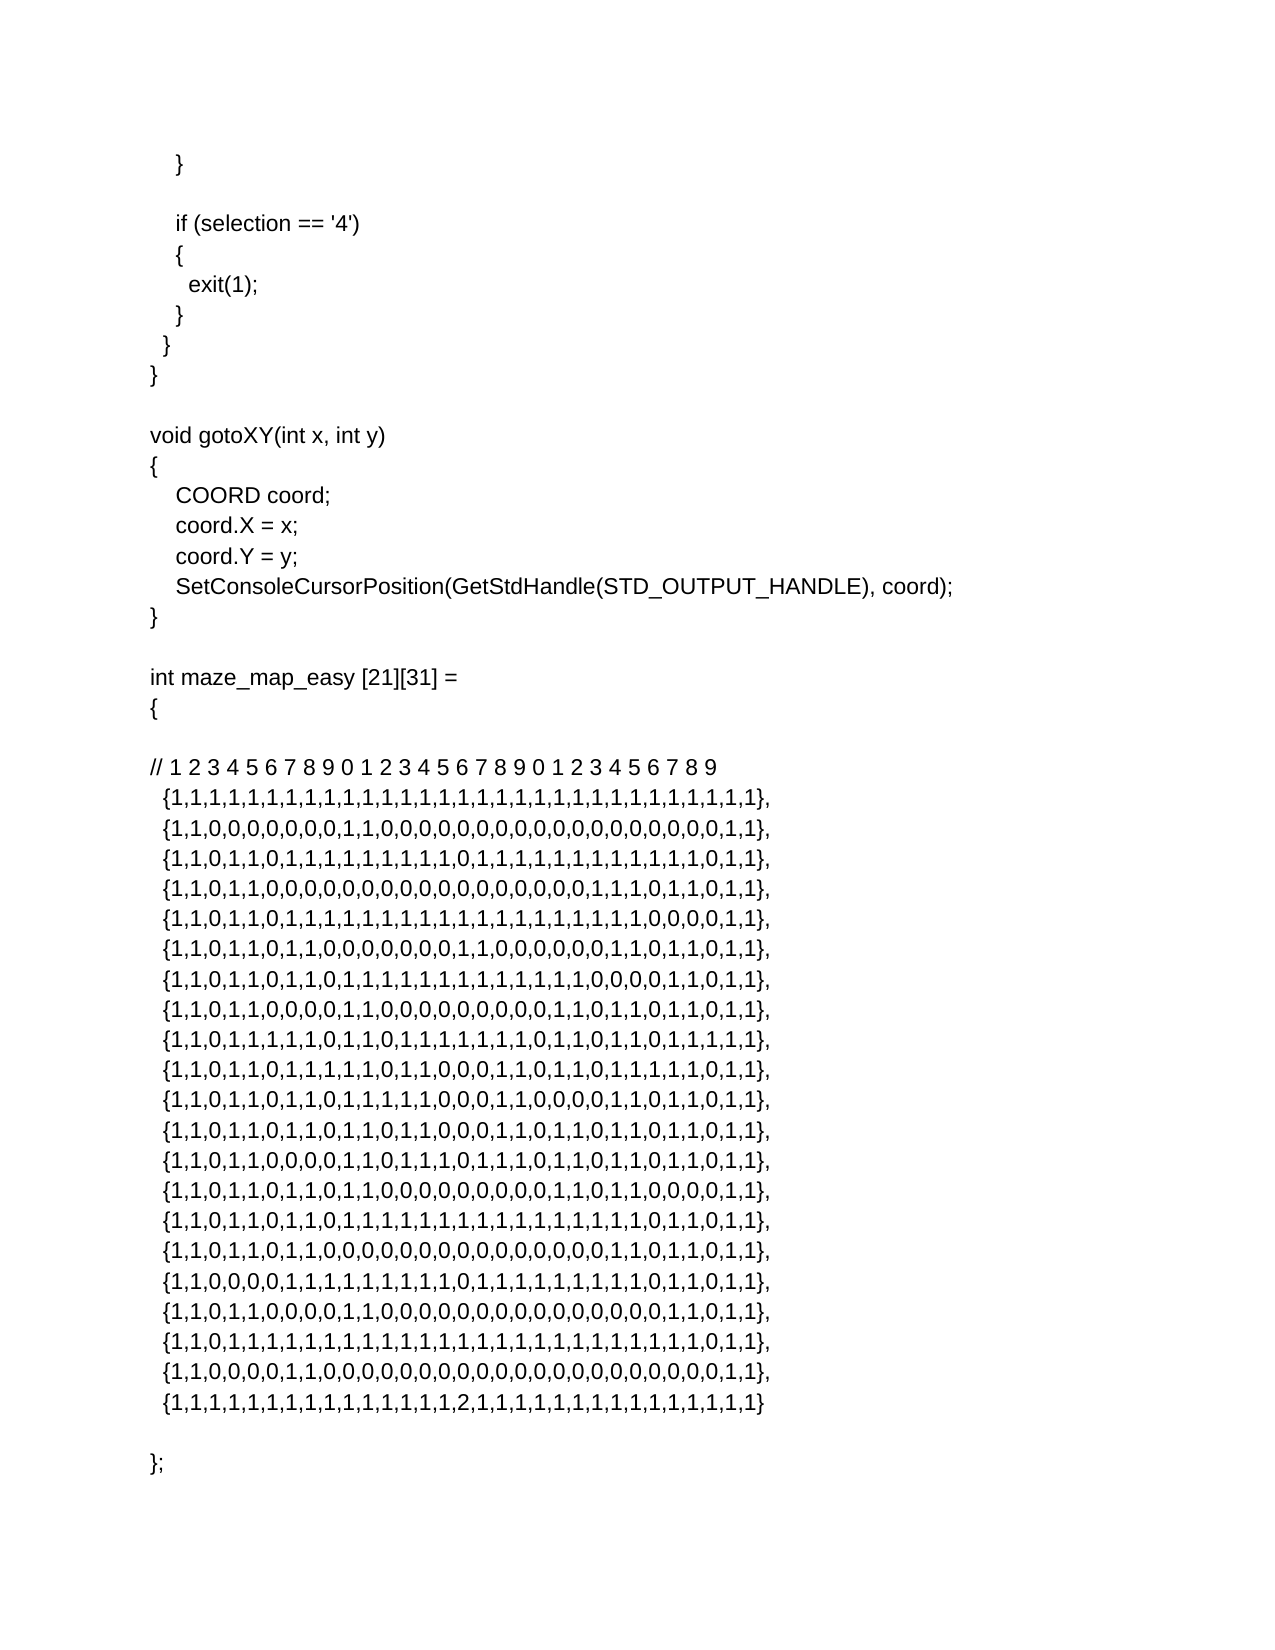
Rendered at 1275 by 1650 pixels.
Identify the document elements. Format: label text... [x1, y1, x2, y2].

text // 1 2 3 4 5 6 7 8 9 0 1 2 3 4 5 6 7 8 9 0 1 2 3 4 5 6 7 8 9 [150, 754, 1125, 781]
text { [150, 241, 1125, 267]
text {1,1,0,1,1,0,1,1,0,1,1,1,1,1,0,0,0,1,1,0,0,0,0,1,1,0,1,1,0,1,1}, [150, 1086, 1125, 1113]
text { [150, 452, 1125, 478]
text SetConsoleCursorPosition(GetStdHandle(STD_OUTPUT_HANDLE), coord); [150, 573, 1125, 599]
text coord.X = x; [150, 512, 1125, 539]
text {1,1,0,0,0,0,1,1,1,1,1,1,1,1,1,0,1,1,1,1,1,1,1,1,1,0,1,1,0,1,1}, [150, 1268, 1125, 1294]
text void gotoXY(int x, int y) [150, 422, 1125, 448]
text {1,1,1,1,1,1,1,1,1,1,1,1,1,1,1,2,1,1,1,1,1,1,1,1,1,1,1,1,1,1,1} [150, 1388, 1125, 1415]
text }; [150, 1449, 1125, 1475]
text {1,1,0,1,1,1,1,1,1,1,1,1,1,1,1,1,1,1,1,1,1,1,1,1,1,1,1,1,0,1,1}, [150, 1328, 1125, 1354]
text {1,1,0,1,1,0,1,1,1,1,1,0,1,1,0,0,0,1,1,0,1,1,0,1,1,1,1,1,0,1,1}, [150, 1056, 1125, 1083]
text } [150, 361, 1125, 388]
text {1,1,0,1,1,0,0,0,0,1,1,0,1,1,1,0,1,1,1,0,1,1,0,1,1,0,1,1,0,1,1}, [150, 1147, 1125, 1173]
text {1,1,0,1,1,0,1,1,0,0,0,0,0,0,0,0,0,0,0,0,0,0,0,1,1,0,1,1,0,1,1}, [150, 1237, 1125, 1264]
text } [150, 603, 1125, 629]
text {1,1,0,1,1,0,1,1,0,1,1,0,1,1,0,0,0,1,1,0,1,1,0,1,1,0,1,1,0,1,1}, [150, 1117, 1125, 1143]
text } [150, 331, 1125, 358]
text if (selection == '4') [150, 210, 1125, 237]
text {1,1,0,1,1,0,1,1,0,0,0,0,0,0,0,1,1,0,0,0,0,0,0,1,1,0,1,1,0,1,1}, [150, 935, 1125, 962]
text {1,1,0,1,1,0,0,0,0,1,1,0,0,0,0,0,0,0,0,0,1,1,0,1,1,0,1,1,0,1,1}, [150, 996, 1125, 1022]
text {1,1,0,1,1,0,1,1,0,1,1,0,0,0,0,0,0,0,0,0,1,1,0,1,1,0,0,0,0,1,1}, [150, 1177, 1125, 1203]
text {1,1,0,0,0,0,0,0,0,1,1,0,0,0,0,0,0,0,0,0,0,0,0,0,0,0,0,0,0,1,1}, [150, 814, 1125, 841]
text {1,1,0,1,1,0,0,0,0,0,0,0,0,0,0,0,0,0,0,0,0,0,1,1,1,0,1,1,0,1,1}, [150, 875, 1125, 901]
text {1,1,0,1,1,1,1,1,0,1,1,0,1,1,1,1,1,1,1,0,1,1,0,1,1,0,1,1,1,1,1}, [150, 1026, 1125, 1052]
text {1,1,0,1,1,0,1,1,0,1,1,1,1,1,1,1,1,1,1,1,1,1,1,1,1,0,1,1,0,1,1}, [150, 1207, 1125, 1234]
text } [150, 301, 1125, 327]
text {1,1,0,1,1,0,0,0,0,1,1,0,0,0,0,0,0,0,0,0,0,0,0,0,0,0,1,1,0,1,1}, [150, 1298, 1125, 1324]
text coord.Y = y; [150, 543, 1125, 569]
text int maze_map_easy [21][31] = [150, 663, 1125, 690]
text COORD coord; [150, 482, 1125, 509]
text {1,1,0,1,1,0,1,1,1,1,1,1,1,1,1,0,1,1,1,1,1,1,1,1,1,1,1,1,0,1,1}, [150, 845, 1125, 871]
text { [150, 694, 1125, 720]
text {1,1,0,1,1,0,1,1,0,1,1,1,1,1,1,1,1,1,1,1,1,1,0,0,0,0,1,1,0,1,1}, [150, 966, 1125, 992]
text {1,1,0,1,1,0,1,1,1,1,1,1,1,1,1,1,1,1,1,1,1,1,1,1,1,0,0,0,0,1,1}, [150, 905, 1125, 932]
text exit(1); [150, 271, 1125, 297]
text {1,1,1,1,1,1,1,1,1,1,1,1,1,1,1,1,1,1,1,1,1,1,1,1,1,1,1,1,1,1,1}, [150, 784, 1125, 811]
text } [150, 150, 1125, 176]
text {1,1,0,0,0,0,1,1,0,0,0,0,0,0,0,0,0,0,0,0,0,0,0,0,0,0,0,0,0,1,1}, [150, 1358, 1125, 1385]
